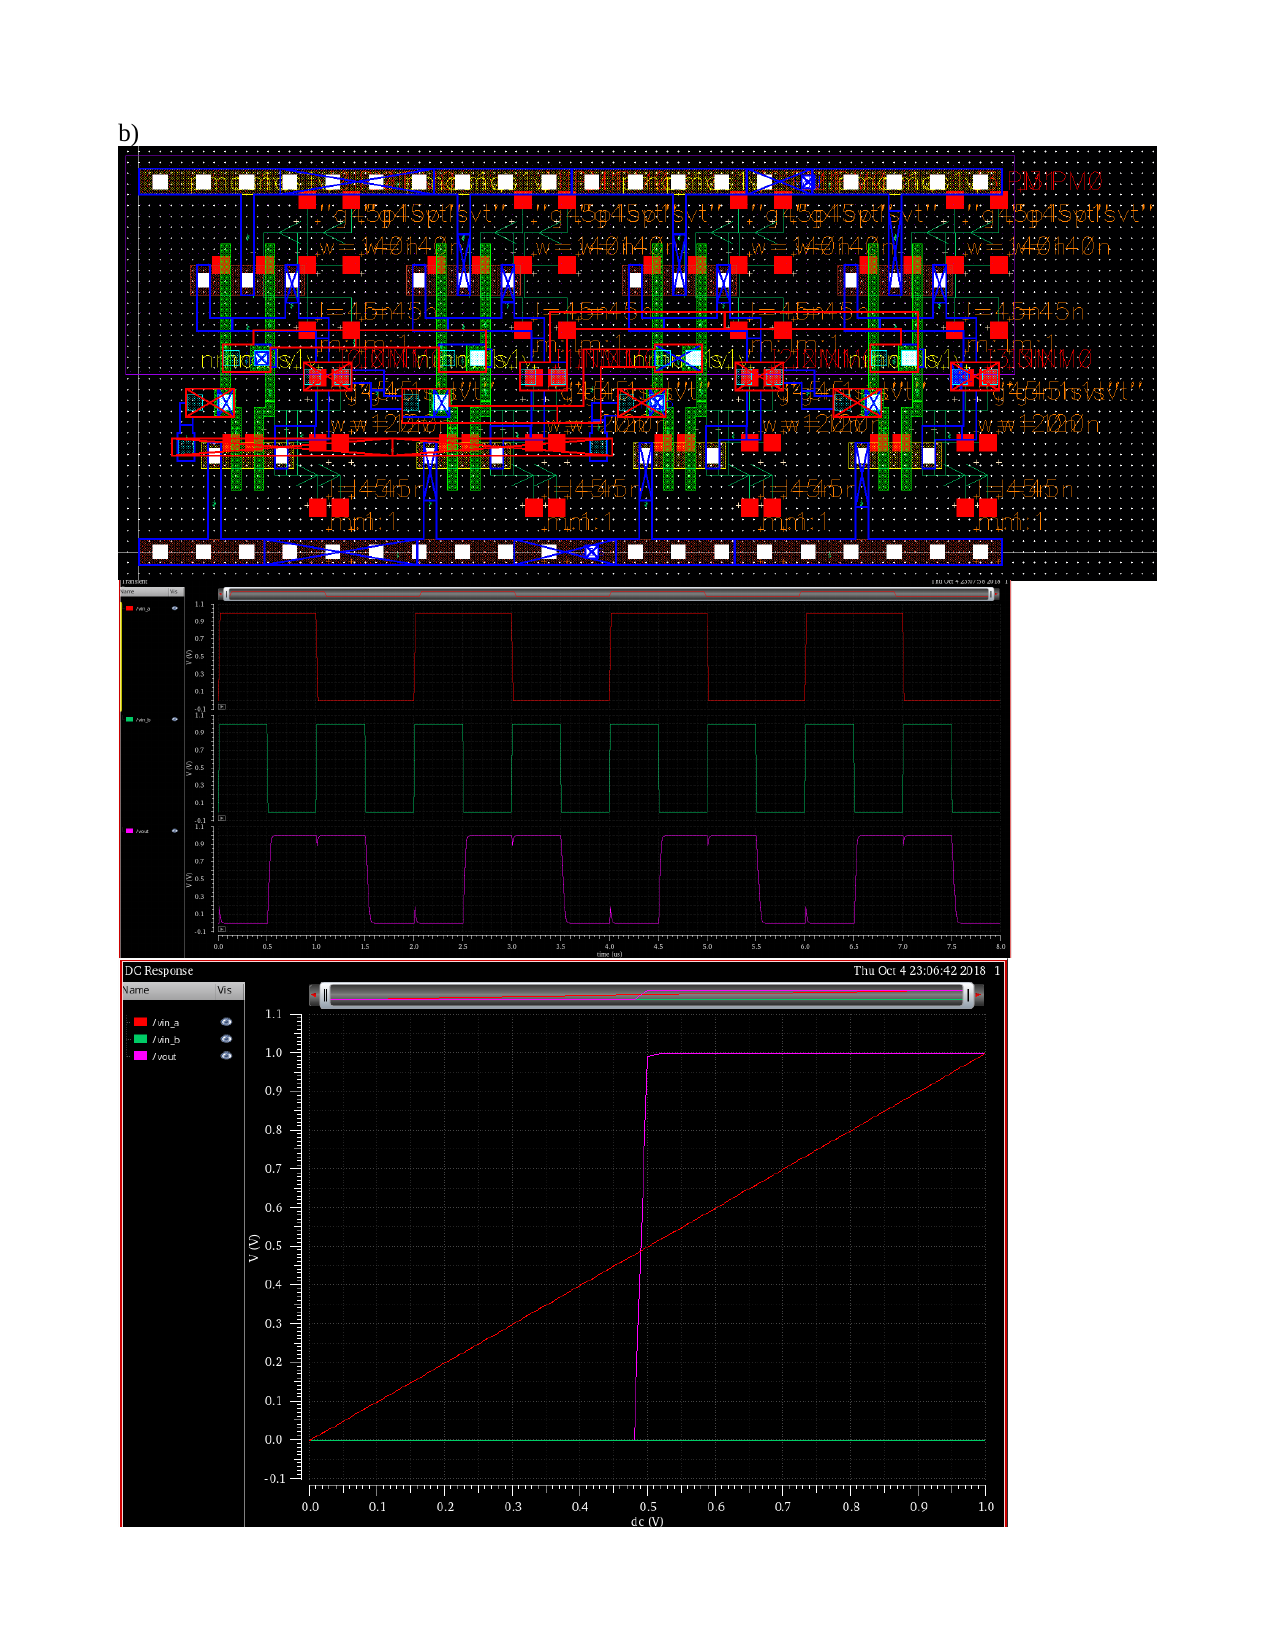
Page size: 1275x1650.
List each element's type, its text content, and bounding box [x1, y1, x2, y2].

text b) [118, 118, 1157, 146]
picture [118, 146, 1157, 1527]
